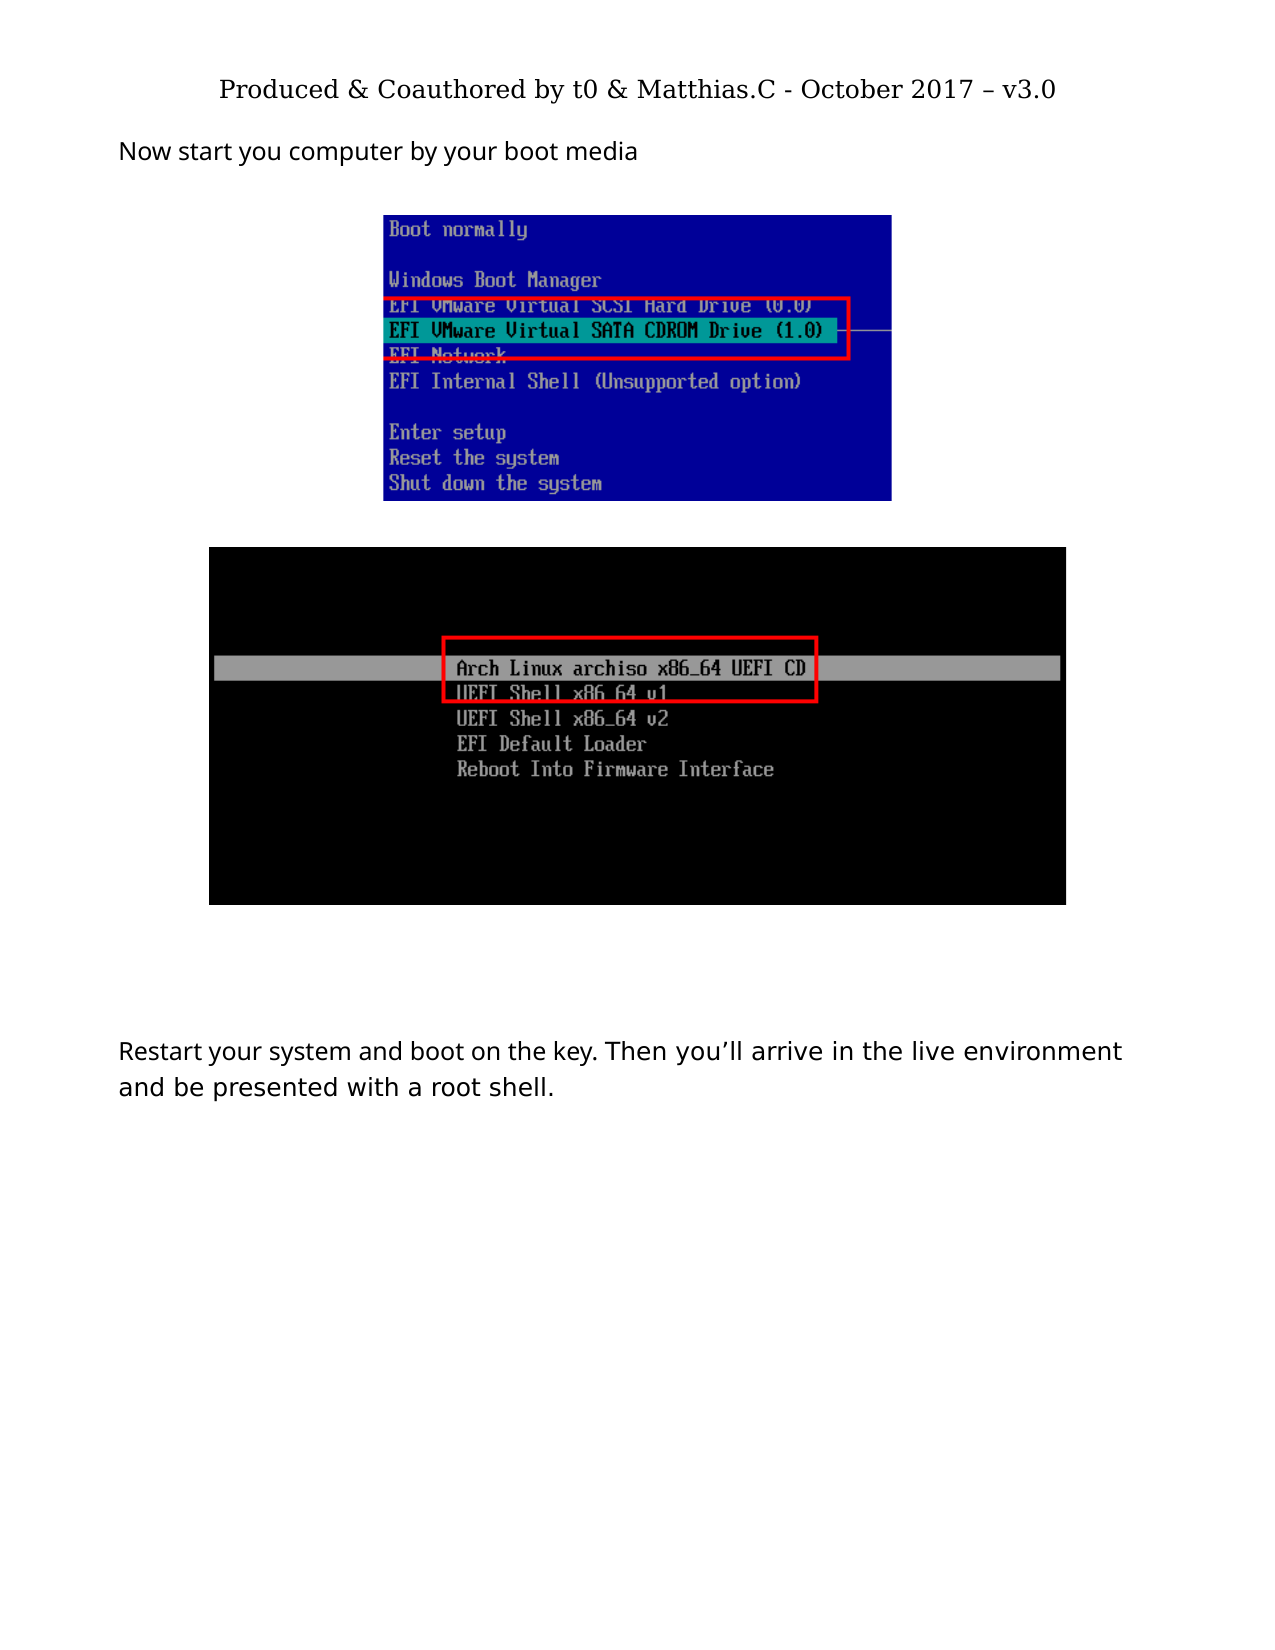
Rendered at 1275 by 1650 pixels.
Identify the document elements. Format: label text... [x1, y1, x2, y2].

picture [383, 215, 892, 501]
text Restart your system and boot on the key. Then you’ll arrive in the live environment and be presented with a root shell. [118, 1033, 1157, 1102]
text Now start you computer by your boot media [118, 134, 1157, 168]
picture [209, 547, 1067, 905]
